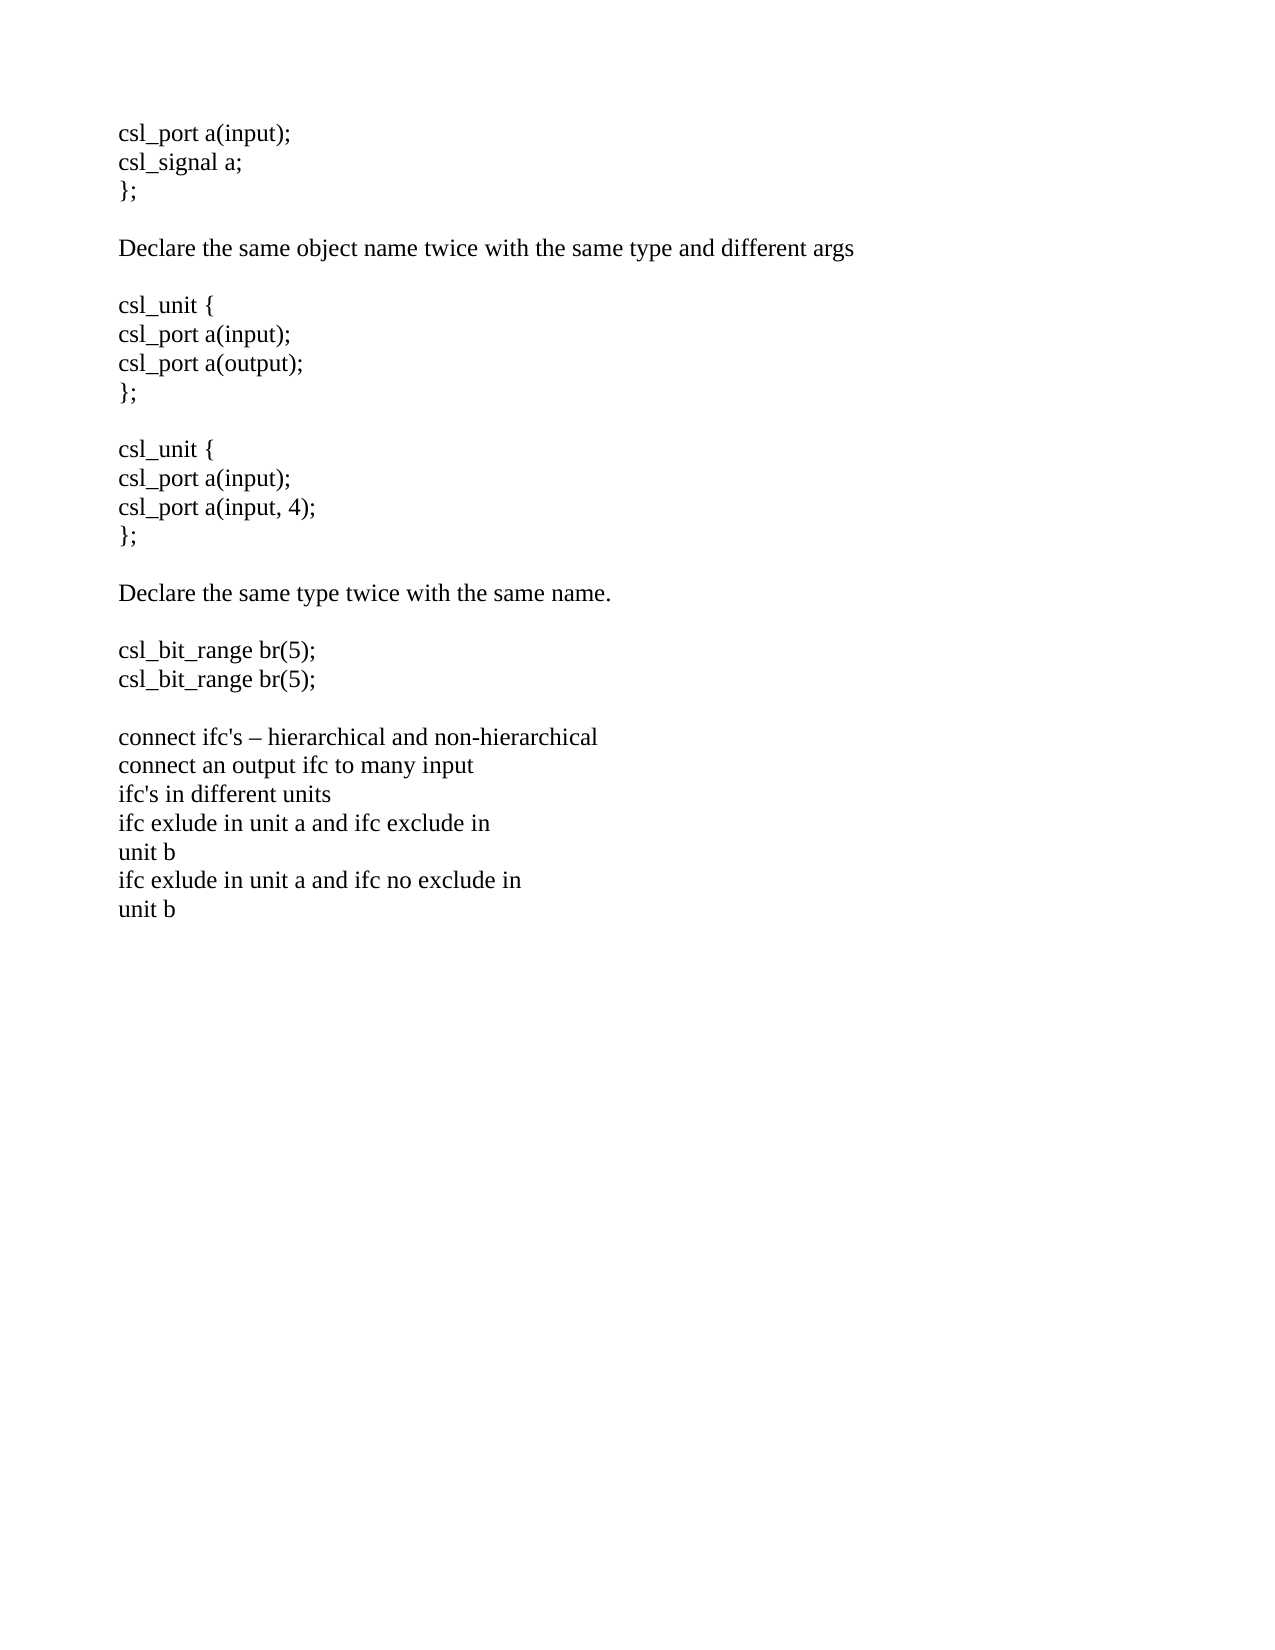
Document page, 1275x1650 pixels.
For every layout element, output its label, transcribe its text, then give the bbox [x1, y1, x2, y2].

text }; [118, 176, 1157, 204]
text ifc exlude in unit a and ifc exclude in [118, 808, 1157, 837]
text csl_bit_range br(5); [118, 636, 1157, 664]
text unit b [118, 894, 1157, 923]
text Declare the same object name twice with the same type and different args [118, 233, 1157, 262]
text connect an output ifc to many input [118, 751, 1157, 779]
text csl_unit { [118, 291, 1157, 319]
text csl_port a(output); [118, 348, 1157, 377]
text ifc exlude in unit a and ifc no exclude in [118, 866, 1157, 894]
text ifc's in different units [118, 779, 1157, 808]
text csl_port a(input); [118, 319, 1157, 348]
text csl_port a(input); [118, 118, 1157, 147]
text csl_port a(input, 4); [118, 492, 1157, 521]
text unit b [118, 837, 1157, 866]
text csl_port a(input); [118, 463, 1157, 492]
text }; [118, 521, 1157, 549]
text csl_signal a; [118, 147, 1157, 176]
text connect ifc's – hierarchical and non-hierarchical [118, 722, 1157, 751]
text Declare the same type twice with the same name. [118, 578, 1157, 607]
text csl_bit_range br(5); [118, 664, 1157, 693]
text csl_unit { [118, 434, 1157, 463]
text }; [118, 377, 1157, 406]
